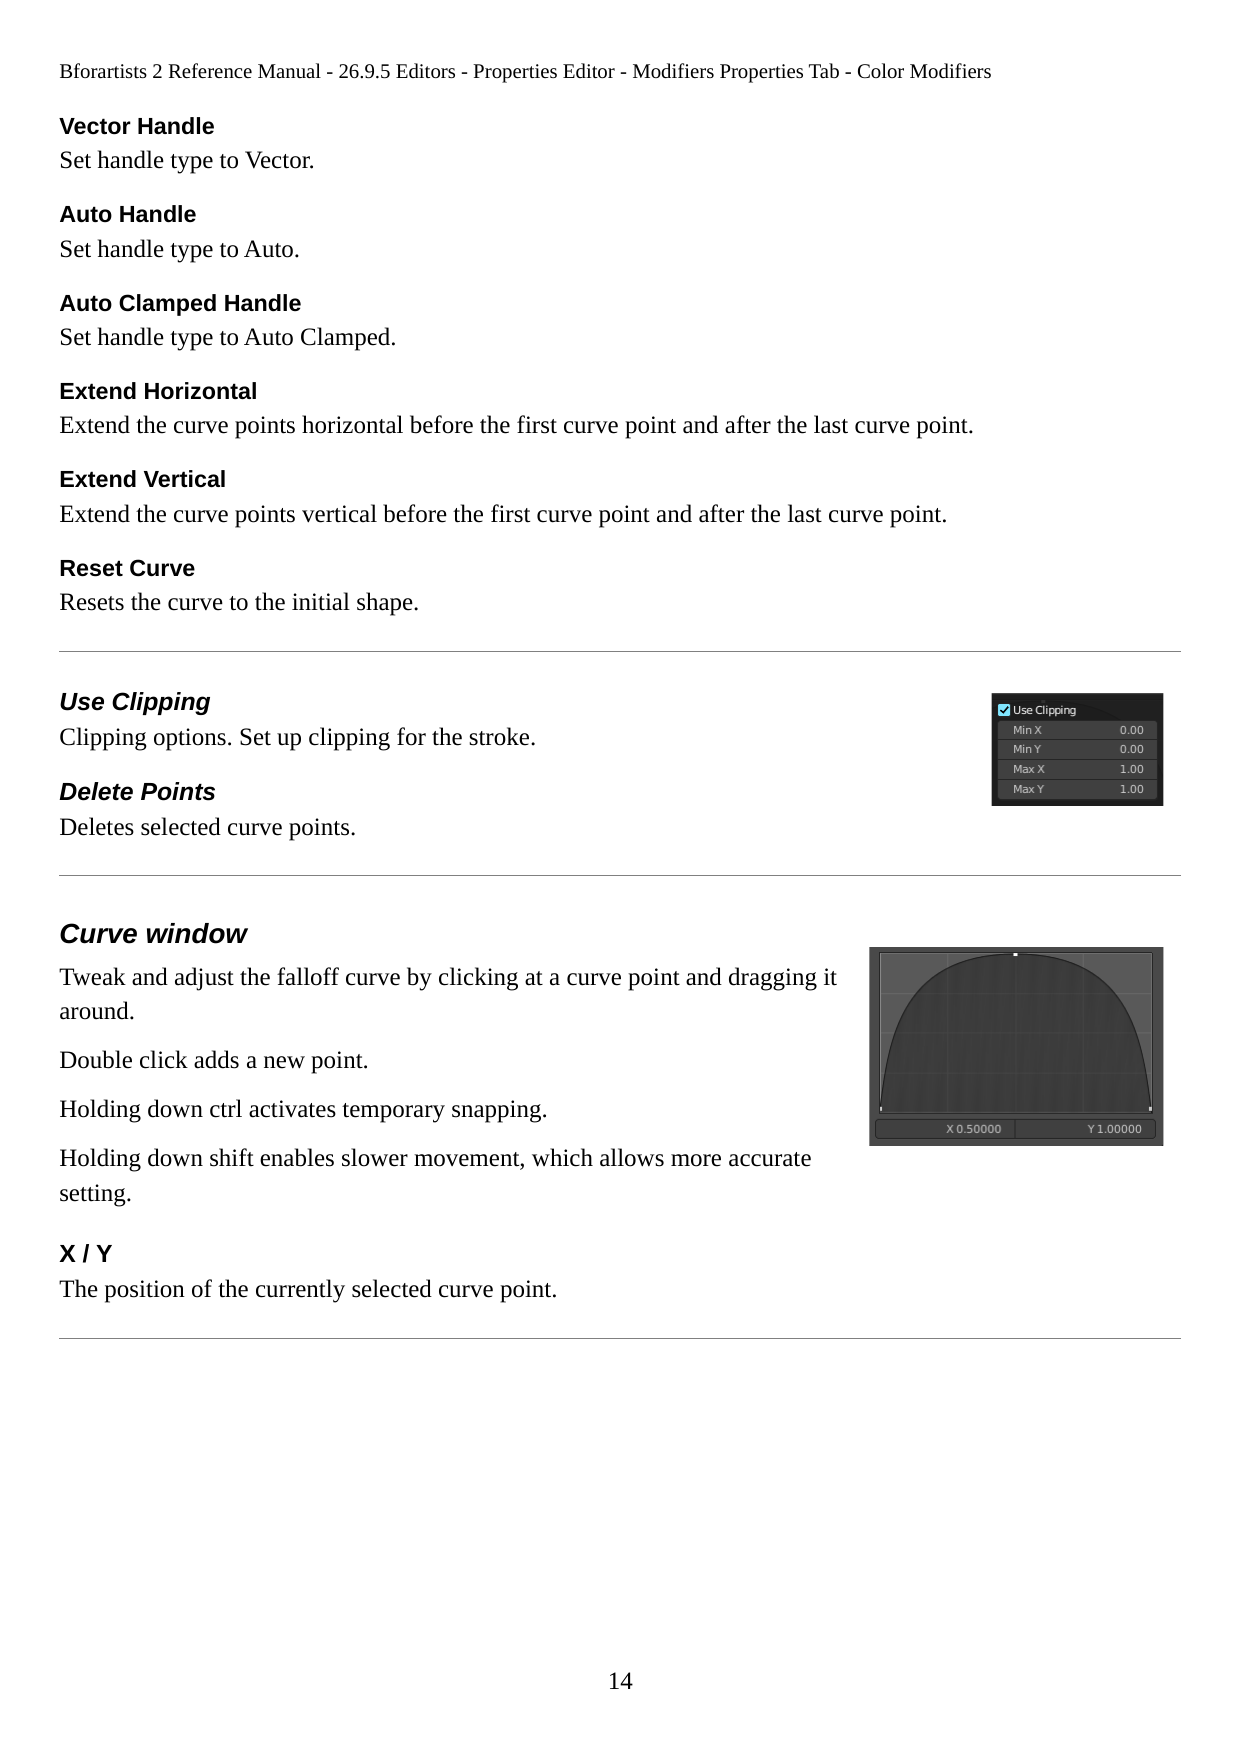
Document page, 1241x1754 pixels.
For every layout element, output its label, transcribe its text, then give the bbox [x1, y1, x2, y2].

text Set handle type to Auto Clamped. [59, 322, 1181, 351]
subtitle Extend Horizontal [59, 378, 1181, 404]
text Holding down ctrl activates temporary snapping. [59, 1094, 869, 1123]
subtitle Vector Handle [59, 113, 1181, 139]
text Deletes selected curve points. [59, 812, 1181, 840]
picture [869, 947, 1164, 1146]
text Resets the curve to the initial shape. [59, 587, 1181, 616]
text Clipping options. Set up clipping for the stroke. [59, 722, 991, 750]
subtitle [1164, 777, 1181, 805]
subtitle Delete Points [59, 777, 991, 805]
text Tweak and adjust the falloff curve by clicking at a curve point and dragging it around. [59, 962, 869, 1025]
text Set handle type to Auto. [59, 234, 1181, 263]
subtitle Auto Clamped Handle [59, 289, 1181, 316]
text The position of the currently selected curve point. [59, 1274, 1181, 1303]
text Extend the curve points vertical before the first curve point and after the last curve point. [59, 499, 1181, 528]
text Set handle type to Vector. [59, 146, 1181, 174]
text Holding down shift enables slower movement, which allows more accurate setting. [59, 1143, 1181, 1207]
text Extend the curve points horizontal before the first curve point and after the last curve point. [59, 411, 1181, 439]
subtitle Curve window [59, 917, 1181, 949]
text Double click adds a new point. [59, 1045, 869, 1074]
subtitle Use Clipping [59, 687, 1181, 715]
subtitle X / Y [59, 1239, 1181, 1268]
subtitle Extend Vertical [59, 466, 1181, 493]
subtitle Reset Curve [59, 554, 1181, 581]
picture [991, 693, 1164, 806]
subtitle Auto Handle [59, 201, 1181, 228]
